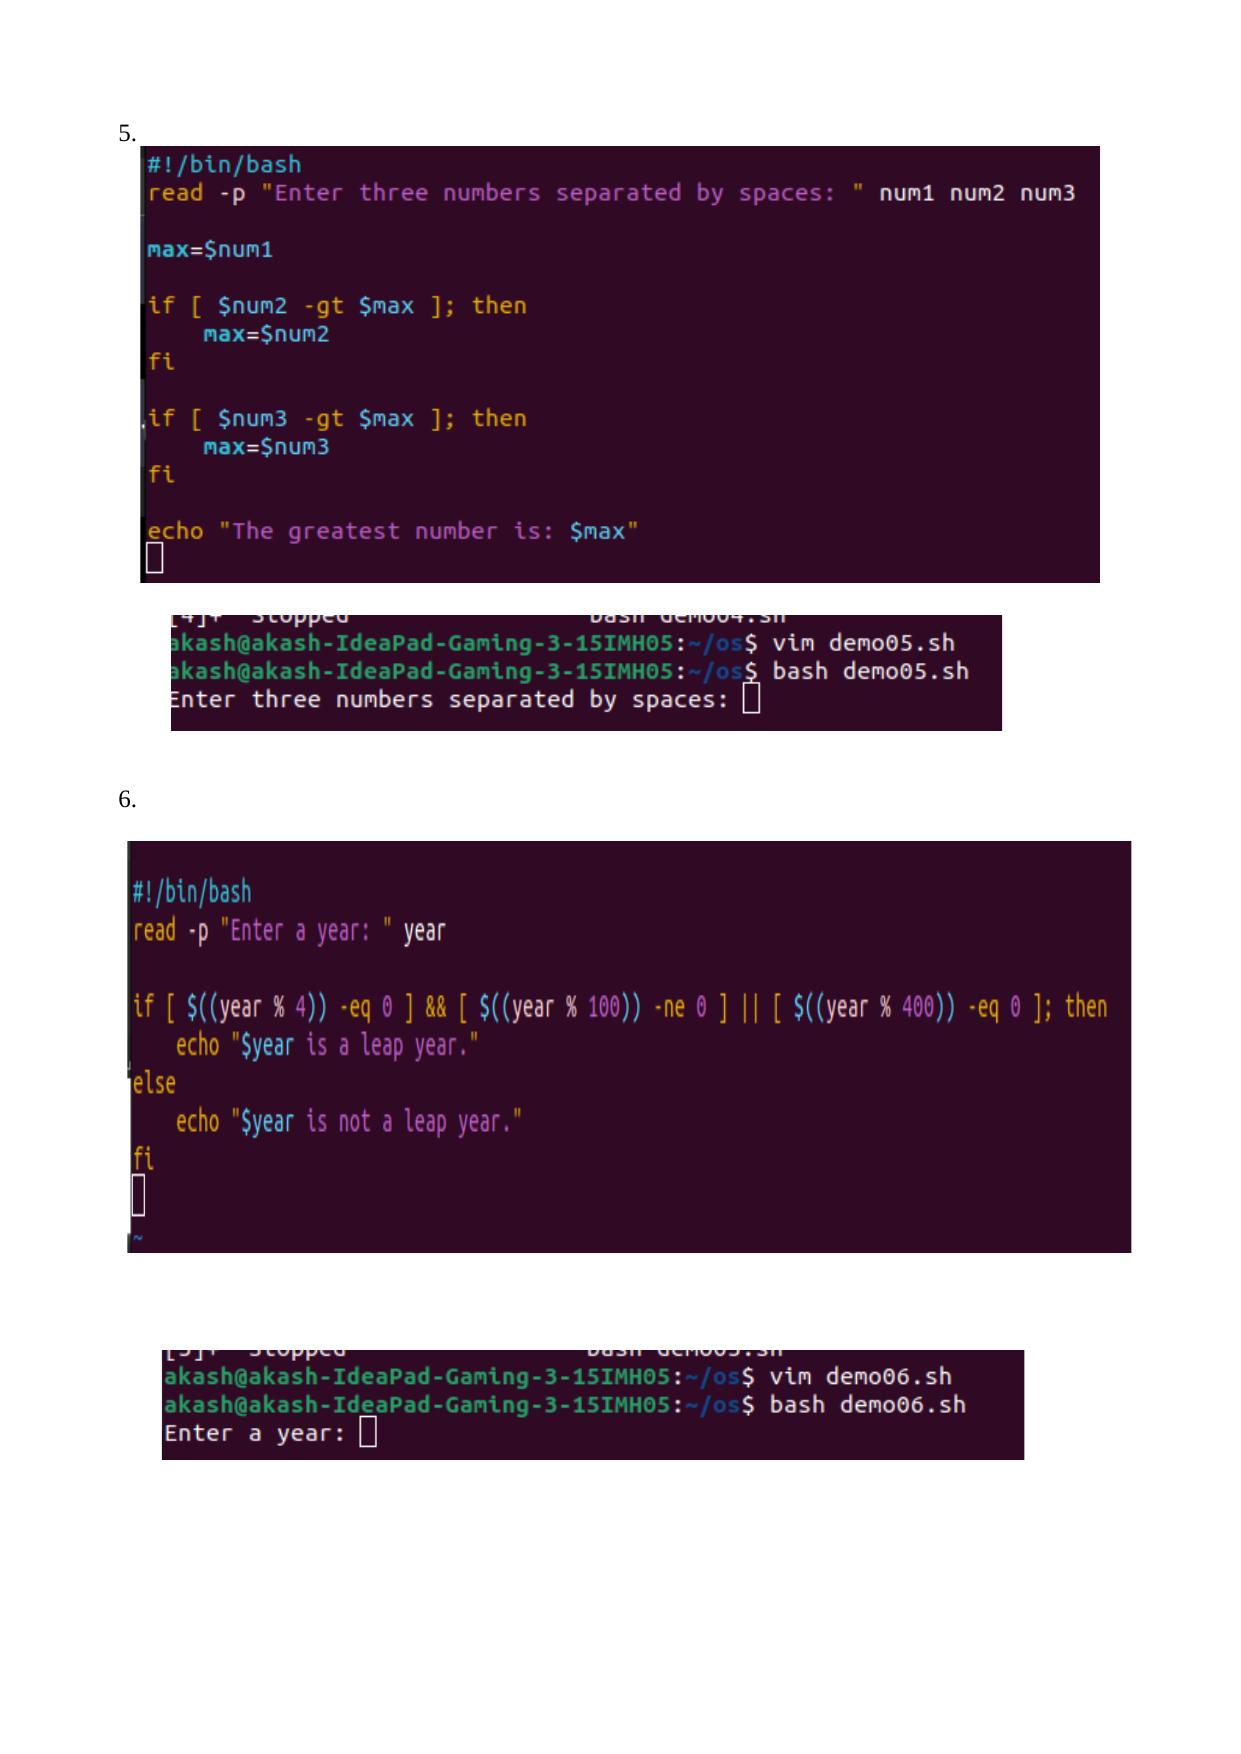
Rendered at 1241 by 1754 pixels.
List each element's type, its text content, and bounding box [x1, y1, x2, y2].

picture [127, 841, 1132, 1253]
picture [171, 615, 1003, 731]
text 6. [118, 784, 1122, 813]
picture [140, 146, 1100, 583]
text 5. [118, 118, 1122, 147]
picture [161, 1350, 1025, 1460]
